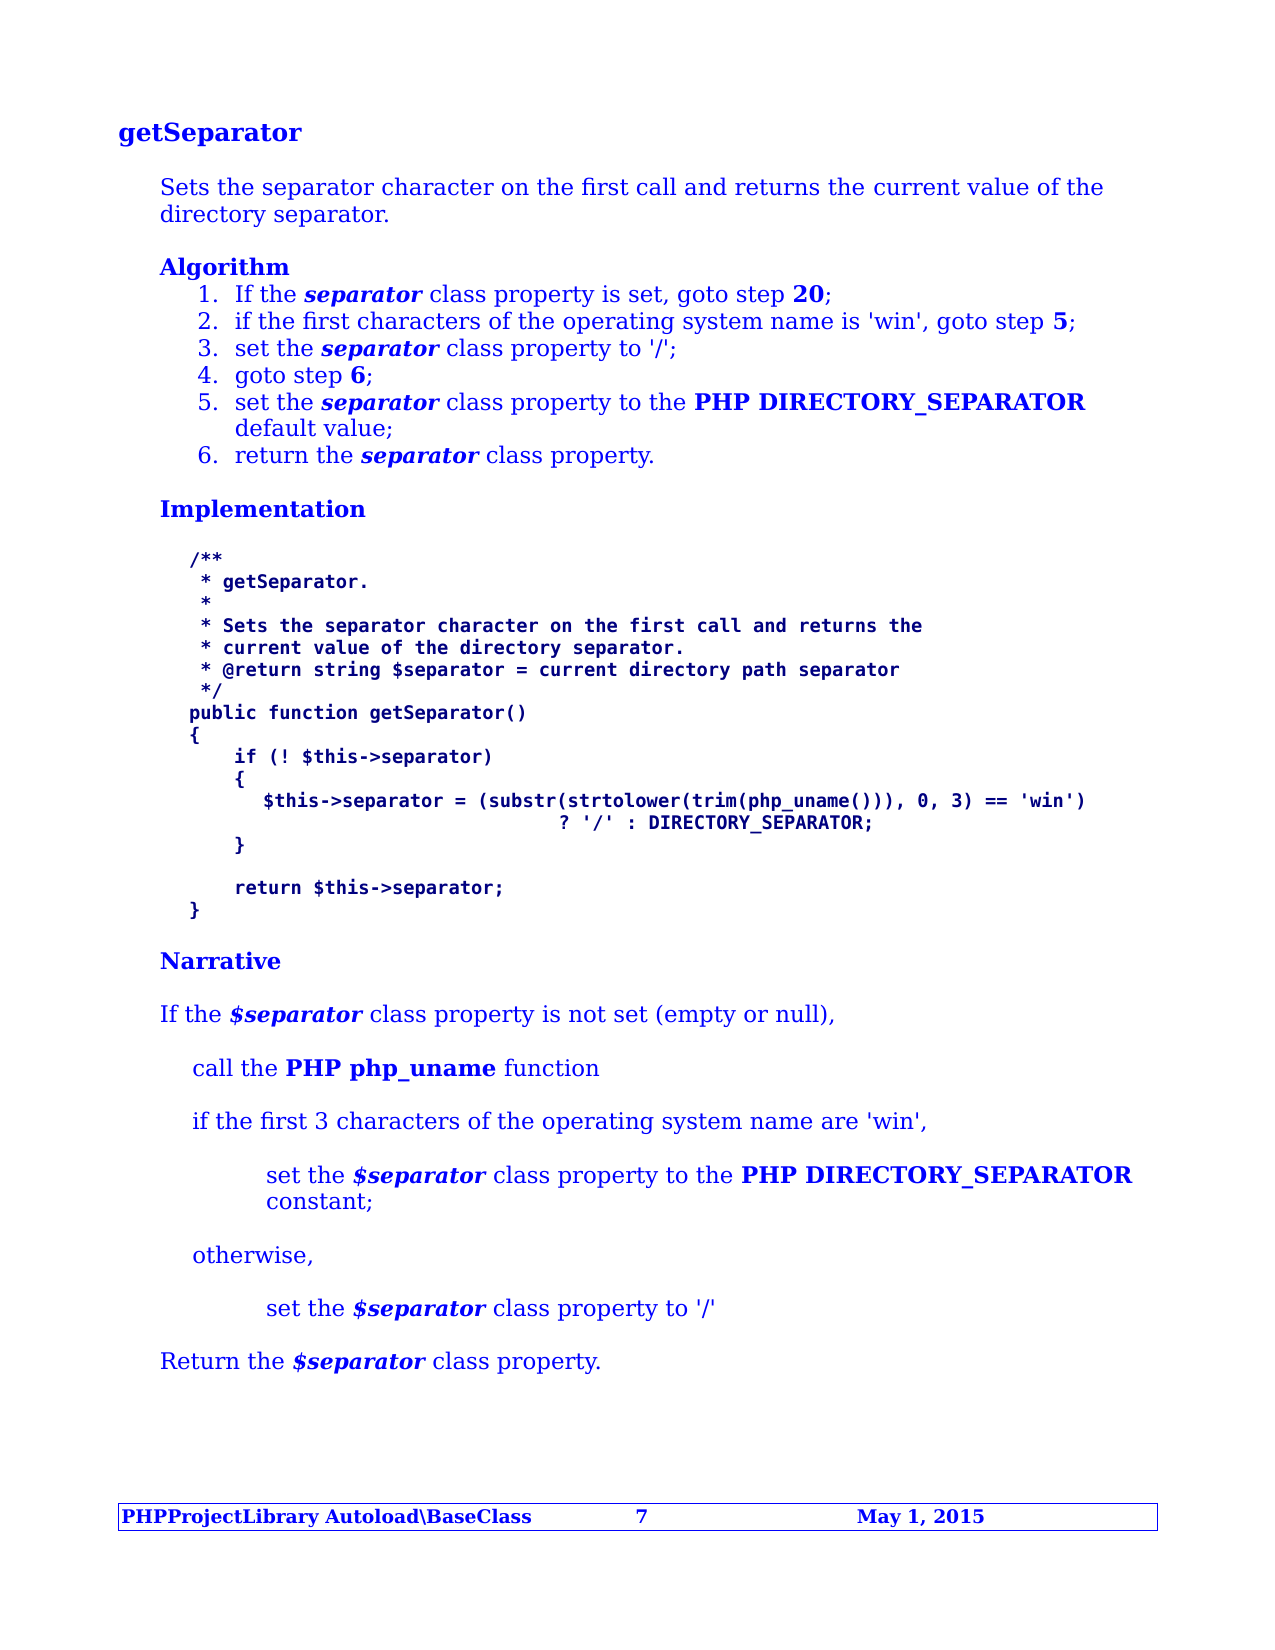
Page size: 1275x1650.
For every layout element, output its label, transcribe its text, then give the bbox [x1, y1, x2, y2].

text Algorithm [159, 254, 1157, 281]
list * current value of the directory separator. [189, 637, 1157, 658]
list } [189, 899, 1157, 921]
text Sets the separator character on the first call and returns the current value of the directory separator. [159, 174, 1157, 227]
text if the first 3 characters of the operating system name are 'win', [192, 1108, 1157, 1135]
list if the first characters of the operating system name is 'win', goto step 5; [197, 308, 1157, 335]
list { [189, 768, 1157, 790]
list goto step 6; [197, 362, 1157, 389]
title getSeparator [118, 118, 1157, 147]
text otherwise, [192, 1242, 1157, 1268]
list */ [189, 680, 1157, 702]
list * getSeparator. [189, 571, 1157, 593]
text Return the $separator class property. [159, 1348, 1157, 1375]
list if (! $this->separator) [189, 746, 1157, 768]
list } [189, 833, 1157, 855]
list { [189, 724, 1157, 746]
text call the PHP php_uname function [192, 1054, 1157, 1082]
text Narrative [159, 948, 1157, 974]
list If the separator class property is set, goto step 20; [197, 281, 1157, 308]
list ? '/' : DIRECTORY_SEPARATOR; [189, 812, 1157, 833]
list return $this->separator; [189, 877, 1157, 899]
list public function getSeparator() [189, 702, 1157, 724]
list * Sets the separator character on the first call and returns the [189, 615, 1157, 637]
list * @return string $separator = current directory path separator [189, 658, 1157, 680]
list $this->separator = (substr(strtolower(trim(php_uname())), 0, 3) == 'win') [189, 790, 1157, 812]
list set the separator class property to '/'; [197, 335, 1157, 362]
text Implementation [159, 496, 1157, 522]
list * [189, 593, 1157, 615]
list return the separator class property. [197, 442, 1157, 469]
text If the $separator class property is not set (empty or null), [159, 1001, 1157, 1028]
text set the $separator class property to the PHP DIRECTORY_SEPARATOR constant; [266, 1162, 1157, 1215]
list set the separator class property to the PHP DIRECTORY_SEPARATOR default value; [197, 389, 1157, 442]
text set the $separator class property to '/' [266, 1295, 1157, 1322]
list /** [189, 549, 1157, 571]
